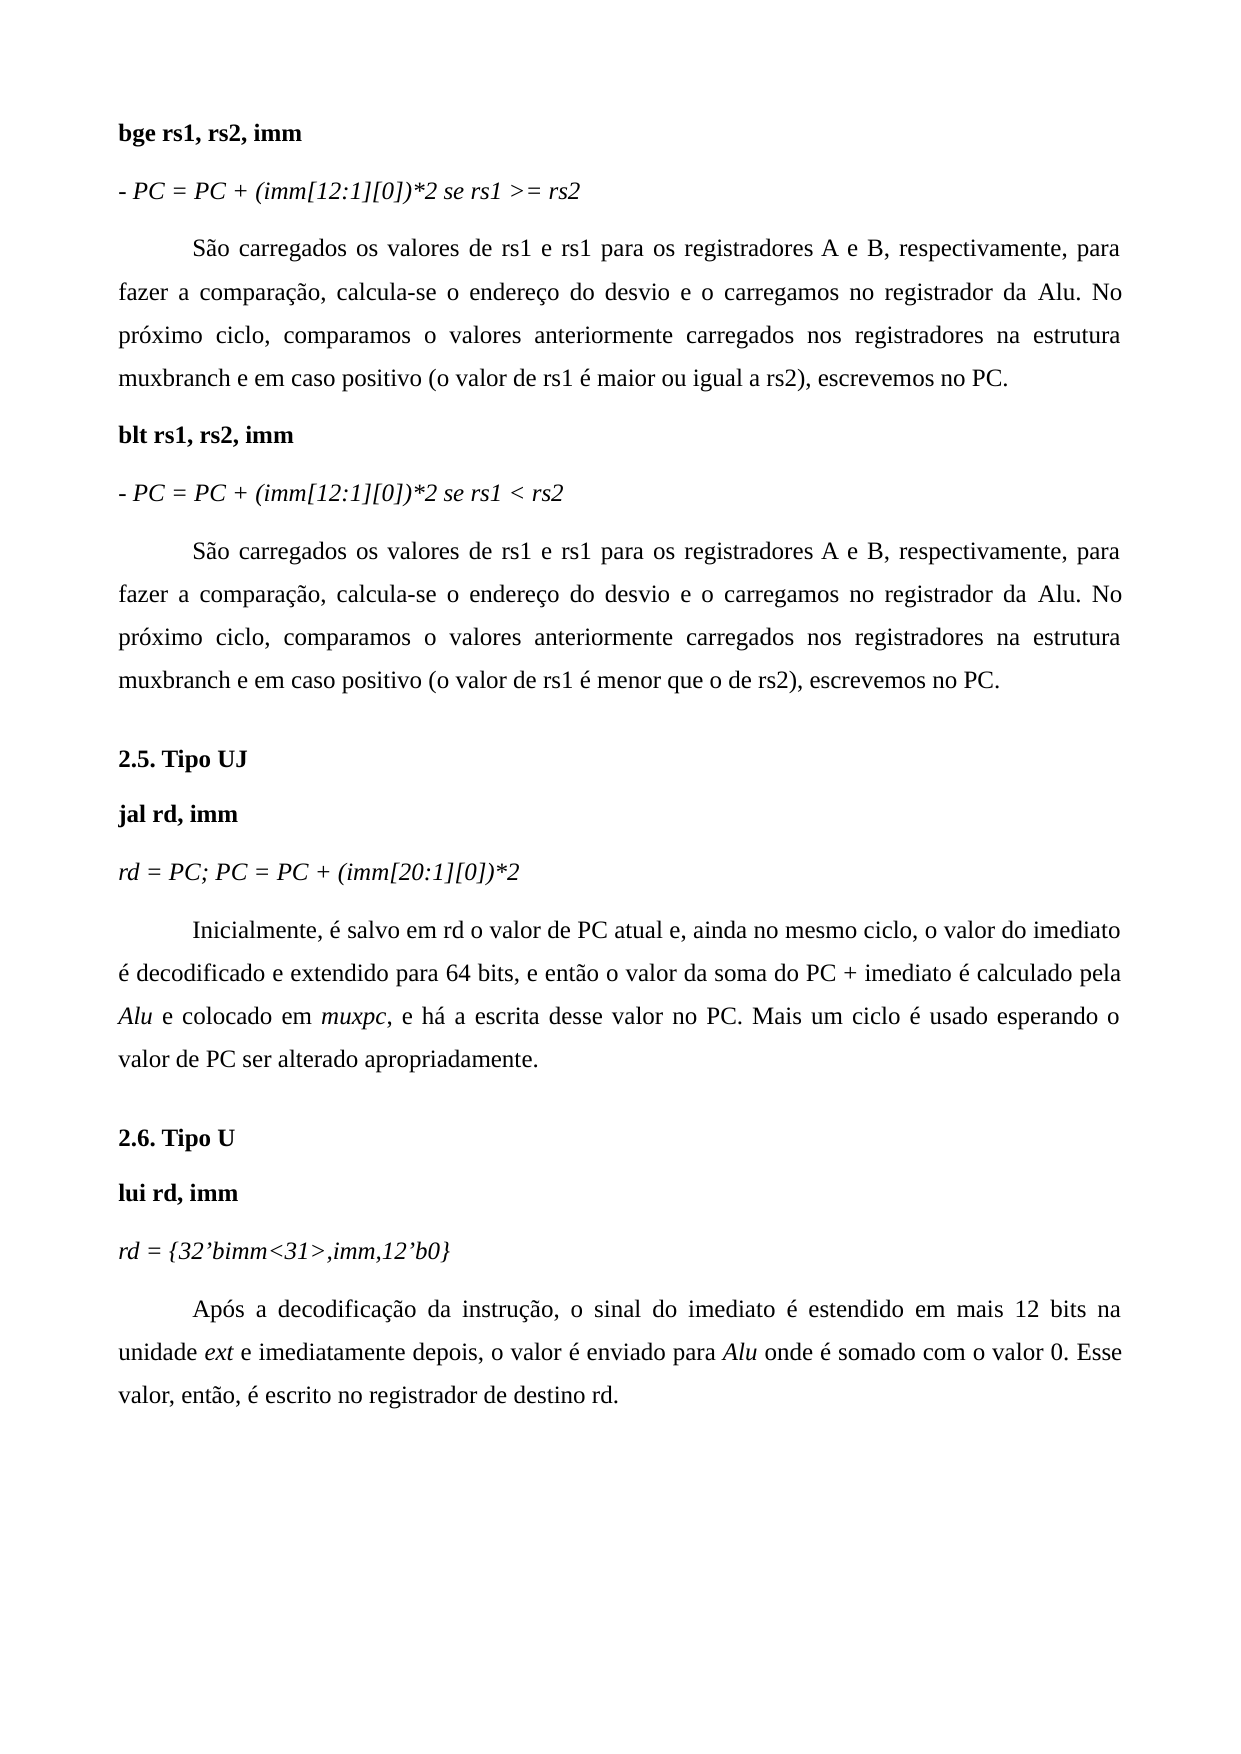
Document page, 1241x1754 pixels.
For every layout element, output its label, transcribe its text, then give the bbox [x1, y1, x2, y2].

text Após a decodificação da instrução, o sinal do imediato é estendido em mais 12 bits na unidade ext e imediatamente depois, o valor é enviado para Alu onde é somado com o valor 0. Esse valor, então, é escrito no registrador de destino rd. [118, 1294, 1122, 1409]
text - PC = PC + (imm[12:1][0])*2 se rs1 >= rs2 [118, 176, 1122, 204]
text São carregados os valores de rs1 e rs1 para os registradores A e B, respectivamente, para fazer a comparação, calcula-se o endereço do desvio e o carregamos no registrador da Alu. No próximo ciclo, comparamos o valores anteriormente carregados nos registradores na estrutura muxbranch e em caso positivo (o valor de rs1 é maior ou igual a rs2), escrevemos no PC. [118, 233, 1122, 392]
text rd = PC; PC = PC + (imm[20:1][0])*2 [118, 857, 1122, 886]
text blt rs1, rs2, imm [118, 421, 1122, 449]
subtitle 2.6. Tipo U [118, 1123, 1122, 1152]
text jal rd, imm [118, 799, 1122, 828]
text São carregados os valores de rs1 e rs1 para os registradores A e B, respectivamente, para fazer a comparação, calcula-se o endereço do desvio e o carregamos no registrador da Alu. No próximo ciclo, comparamos o valores anteriormente carregados nos registradores na estrutura muxbranch e em caso positivo (o valor de rs1 é menor que o de rs2), escrevemos no PC. [118, 536, 1122, 694]
text bge rs1, rs2, imm [118, 118, 1122, 147]
text rd = {32’bimm<31>,imm,12’b0} [118, 1236, 1122, 1265]
text - PC = PC + (imm[12:1][0])*2 se rs1 < rs2 [118, 478, 1122, 507]
subtitle 2.5. Tipo UJ [118, 744, 1122, 773]
text Inicialmente, é salvo em rd o valor de PC atual e, ainda no mesmo ciclo, o valor do imediato é decodificado e extendido para 64 bits, e então o valor da soma do PC + imediato é calculado pela Alu e colocado em muxpc, e há a escrita desse valor no PC. Mais um ciclo é usado esperando o valor de PC ser alterado apropriadamente. [118, 915, 1122, 1073]
text lui rd, imm [118, 1178, 1122, 1207]
